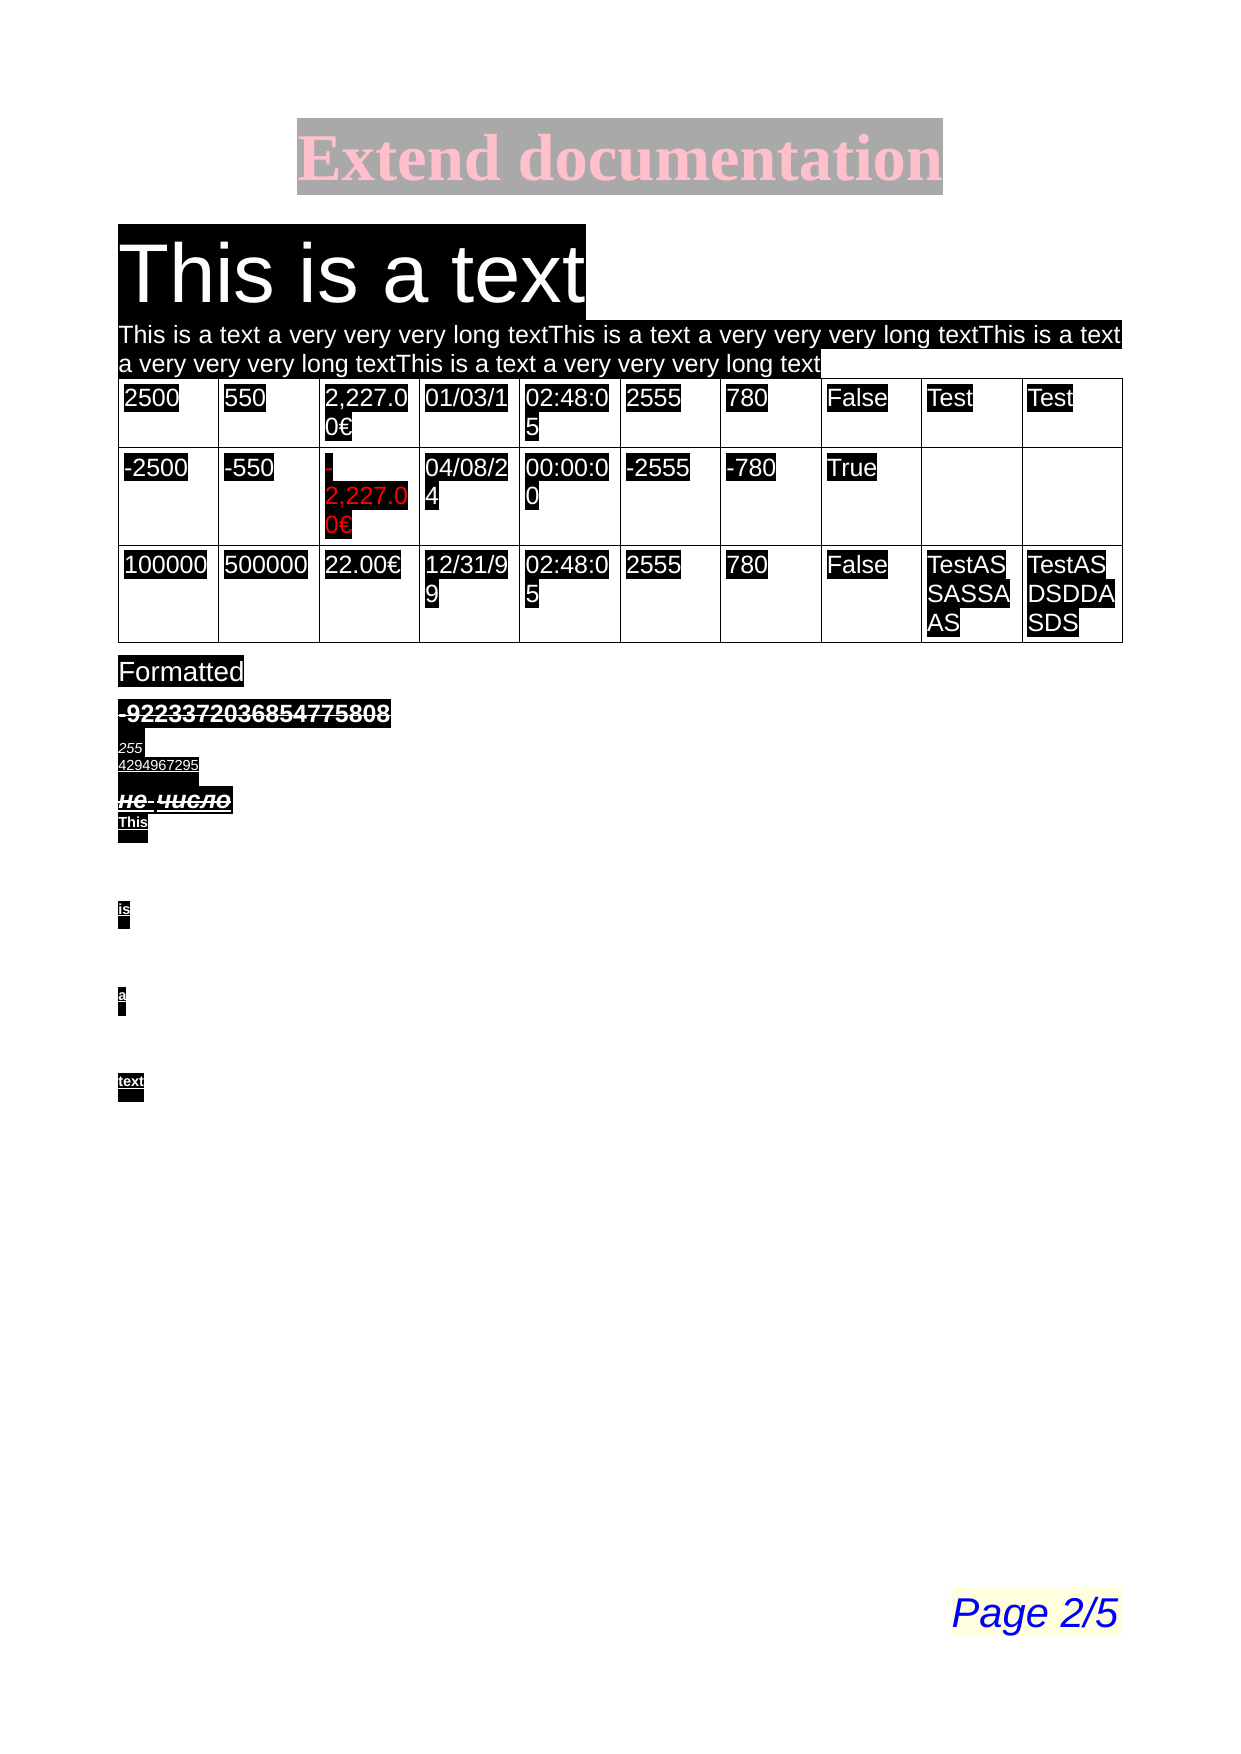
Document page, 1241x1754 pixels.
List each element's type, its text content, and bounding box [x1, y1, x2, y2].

table_cell 25,55 [621, 546, 720, 642]
table_cell 5000,00 [219, 546, 319, 642]
text не число [118, 786, 1122, 814]
table_header 25,55 [621, 379, 720, 447]
table_header False [822, 379, 921, 447]
text a [118, 987, 1122, 1016]
table_cell True [822, 448, 921, 544]
table_cell -5,50 [219, 448, 319, 544]
table_cell 2024-04-08 [420, 448, 519, 544]
text This is a text a very very very long textThis is a text a very very very long textThis is a text a very very very long textThis is a text a very very very long text [118, 320, 1122, 378]
table_header 22,27 ₽ [320, 379, 419, 447]
table_cell 9999-12-31 [420, 546, 519, 642]
text 4294967295 [118, 757, 1122, 786]
subtitle Formatted [118, 655, 1122, 687]
table_cell [1023, 448, 1122, 544]
table_cell TestASSASSAAS [922, 546, 1022, 642]
table_cell 22 000,00 ₽ [320, 546, 419, 642]
table_cell -25,55 [621, 448, 720, 544]
table_cell -22,27 ₽ [320, 448, 419, 544]
table_header Test [922, 379, 1022, 447]
table_header Test [1023, 379, 1122, 447]
table_cell [922, 448, 1022, 544]
table_cell TestASDSDDASDS [1023, 546, 1122, 642]
text This is a text [118, 224, 1122, 320]
text This [118, 814, 1122, 843]
table_header 5,50 [219, 379, 319, 447]
table_cell -7,80 [721, 448, 821, 544]
table_cell -25,00 [119, 448, 218, 544]
text text [118, 1073, 1122, 1102]
text -9223372036854775808 [118, 699, 1122, 728]
text 255 [118, 728, 1122, 757]
table_cell 1000,00 [119, 546, 218, 642]
table_cell 00:00:00 [520, 448, 620, 544]
table_header 7,80 [721, 379, 821, 447]
table_cell False [822, 546, 921, 642]
text is [118, 901, 1122, 929]
table_header 0001-01-01 [420, 379, 519, 447]
table_cell 7,80 [721, 546, 821, 642]
table_header 25,00 [119, 379, 218, 447]
table_cell 02:48:05 [520, 546, 620, 642]
table_header 02:48:05 [520, 379, 620, 447]
